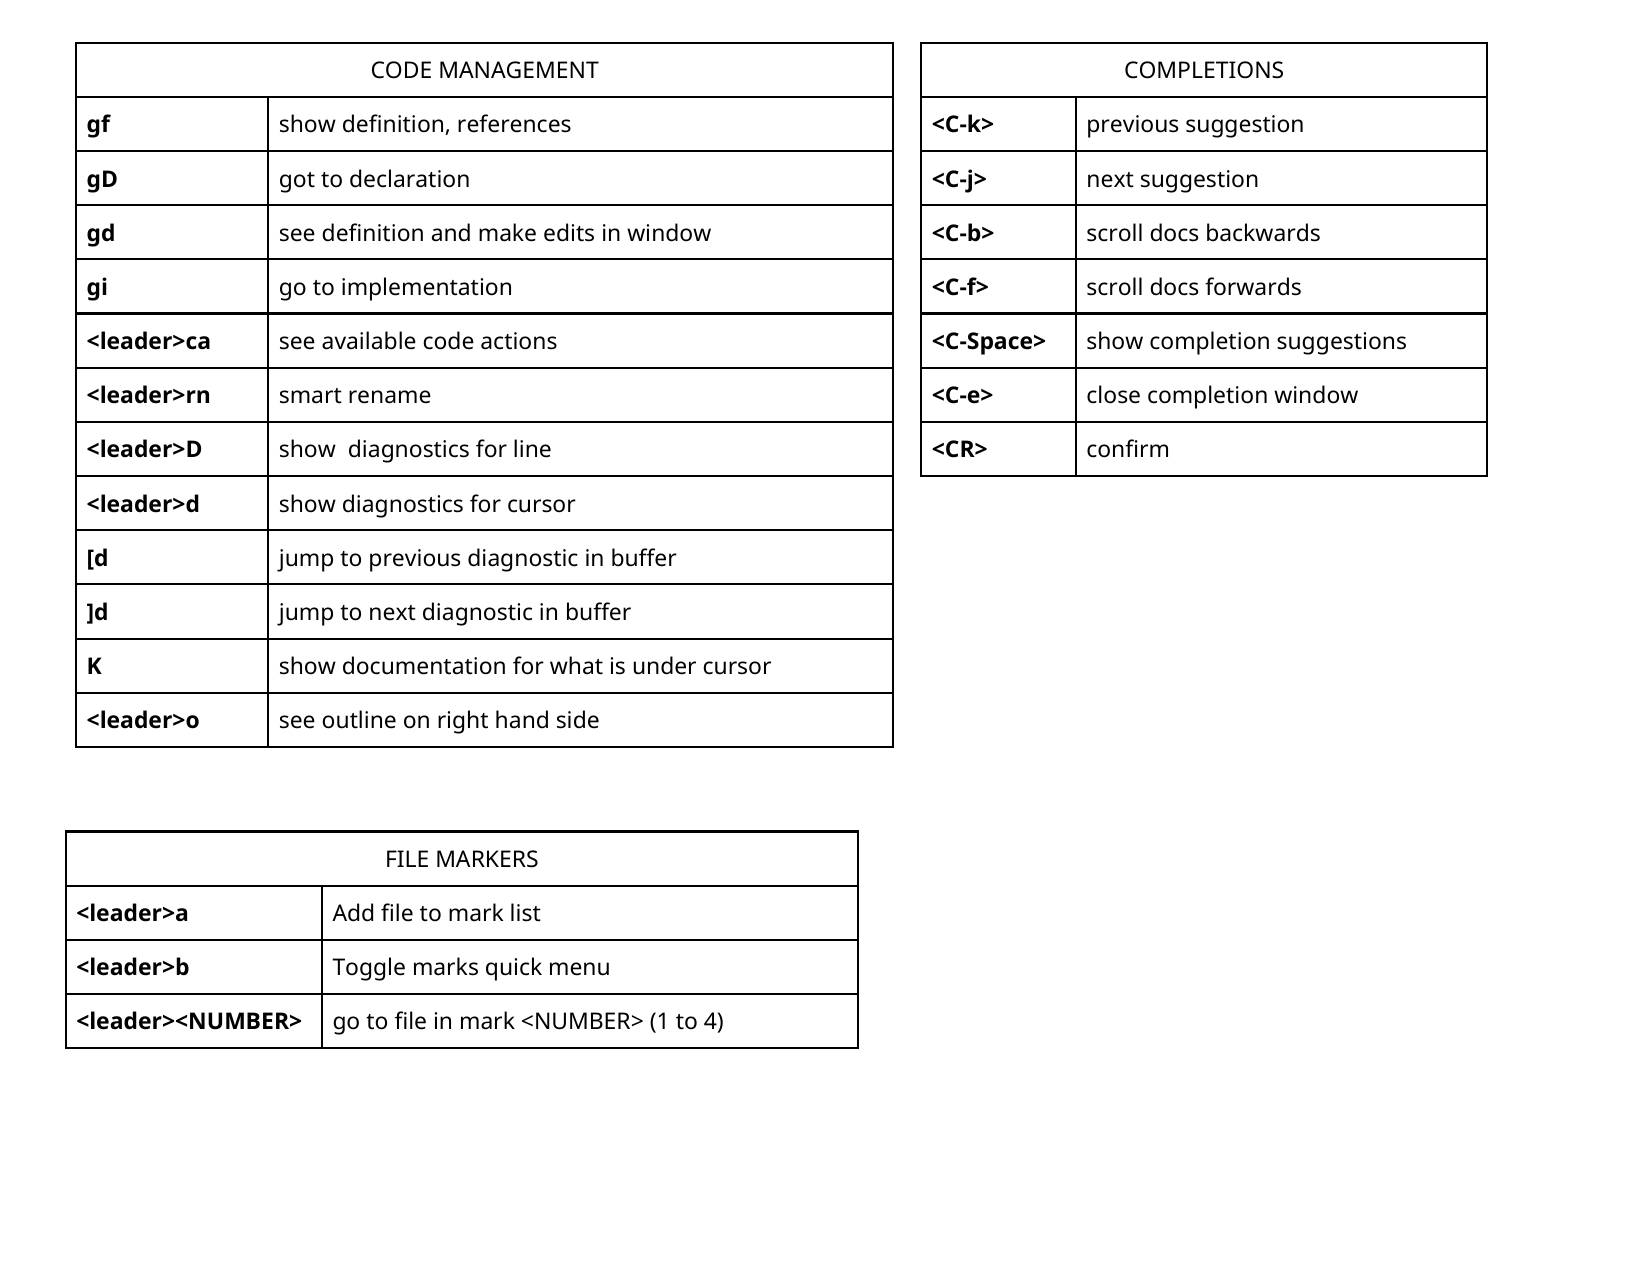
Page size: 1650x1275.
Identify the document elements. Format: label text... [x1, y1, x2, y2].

table_header FILE MARKERS [67, 833, 857, 884]
table_cell got to declaration [269, 152, 892, 204]
table_cell <C-e> [922, 369, 1075, 421]
table_header [66, 0, 911, 758]
table_cell show diagnostics for cursor [269, 477, 892, 529]
table_cell <C-j> [922, 152, 1075, 204]
table_cell jump to previous diagnostic in buffer [269, 531, 892, 583]
table_cell jump to next diagnostic in buffer [269, 585, 892, 637]
table_header CODE MANAGEMENT [77, 44, 892, 96]
table_cell [d [77, 531, 267, 583]
table_cell see outline on right hand side [269, 694, 892, 746]
table_cell Toggle marks quick menu [323, 941, 857, 993]
table_cell previous suggestion [1077, 98, 1486, 150]
table_cell show completion suggestions [1077, 315, 1486, 367]
table_cell close completion window [1077, 369, 1486, 421]
table_cell <leader>a [67, 887, 321, 939]
table_cell gf [77, 98, 267, 150]
table_cell see definition and make edits in window [269, 206, 892, 258]
table_cell <leader>d [77, 477, 267, 529]
table_cell see available code actions [269, 315, 892, 367]
table_cell <CR> [922, 423, 1075, 475]
table_cell show documentation for what is under cursor [269, 640, 892, 692]
table_cell go to implementation [269, 260, 892, 312]
table_cell scroll docs backwards [1077, 206, 1486, 258]
table_cell <leader><NUMBER> [67, 995, 321, 1047]
table_cell ]d [77, 585, 267, 637]
table_cell show diagnostics for line [269, 423, 892, 475]
table_cell gd [77, 206, 267, 258]
table_cell gi [77, 260, 267, 312]
table_header COMPLETIONS [922, 44, 1486, 96]
table_cell smart rename [269, 369, 892, 421]
table_cell <leader>D [77, 423, 267, 475]
table_cell Add file to mark list [323, 887, 857, 939]
table_cell <leader>b [67, 941, 321, 993]
table_cell confirm [1077, 423, 1486, 475]
table_cell K [77, 640, 267, 692]
table_cell <C-k> [922, 98, 1075, 150]
table_cell <leader>ca [77, 315, 267, 367]
table_cell <C-f> [922, 260, 1075, 312]
table_cell scroll docs forwards [1077, 260, 1486, 312]
table_cell <leader>o [77, 694, 267, 746]
table_cell <C-Space> [922, 315, 1075, 367]
table_cell <leader>rn [77, 369, 267, 421]
table_header [911, 0, 1500, 758]
table_cell gD [77, 152, 267, 204]
table_cell <C-b> [922, 206, 1075, 258]
table_cell next suggestion [1077, 152, 1486, 204]
table_cell show definition, references [269, 98, 892, 150]
table_cell go to file in mark <NUMBER> (1 to 4) [323, 995, 857, 1047]
